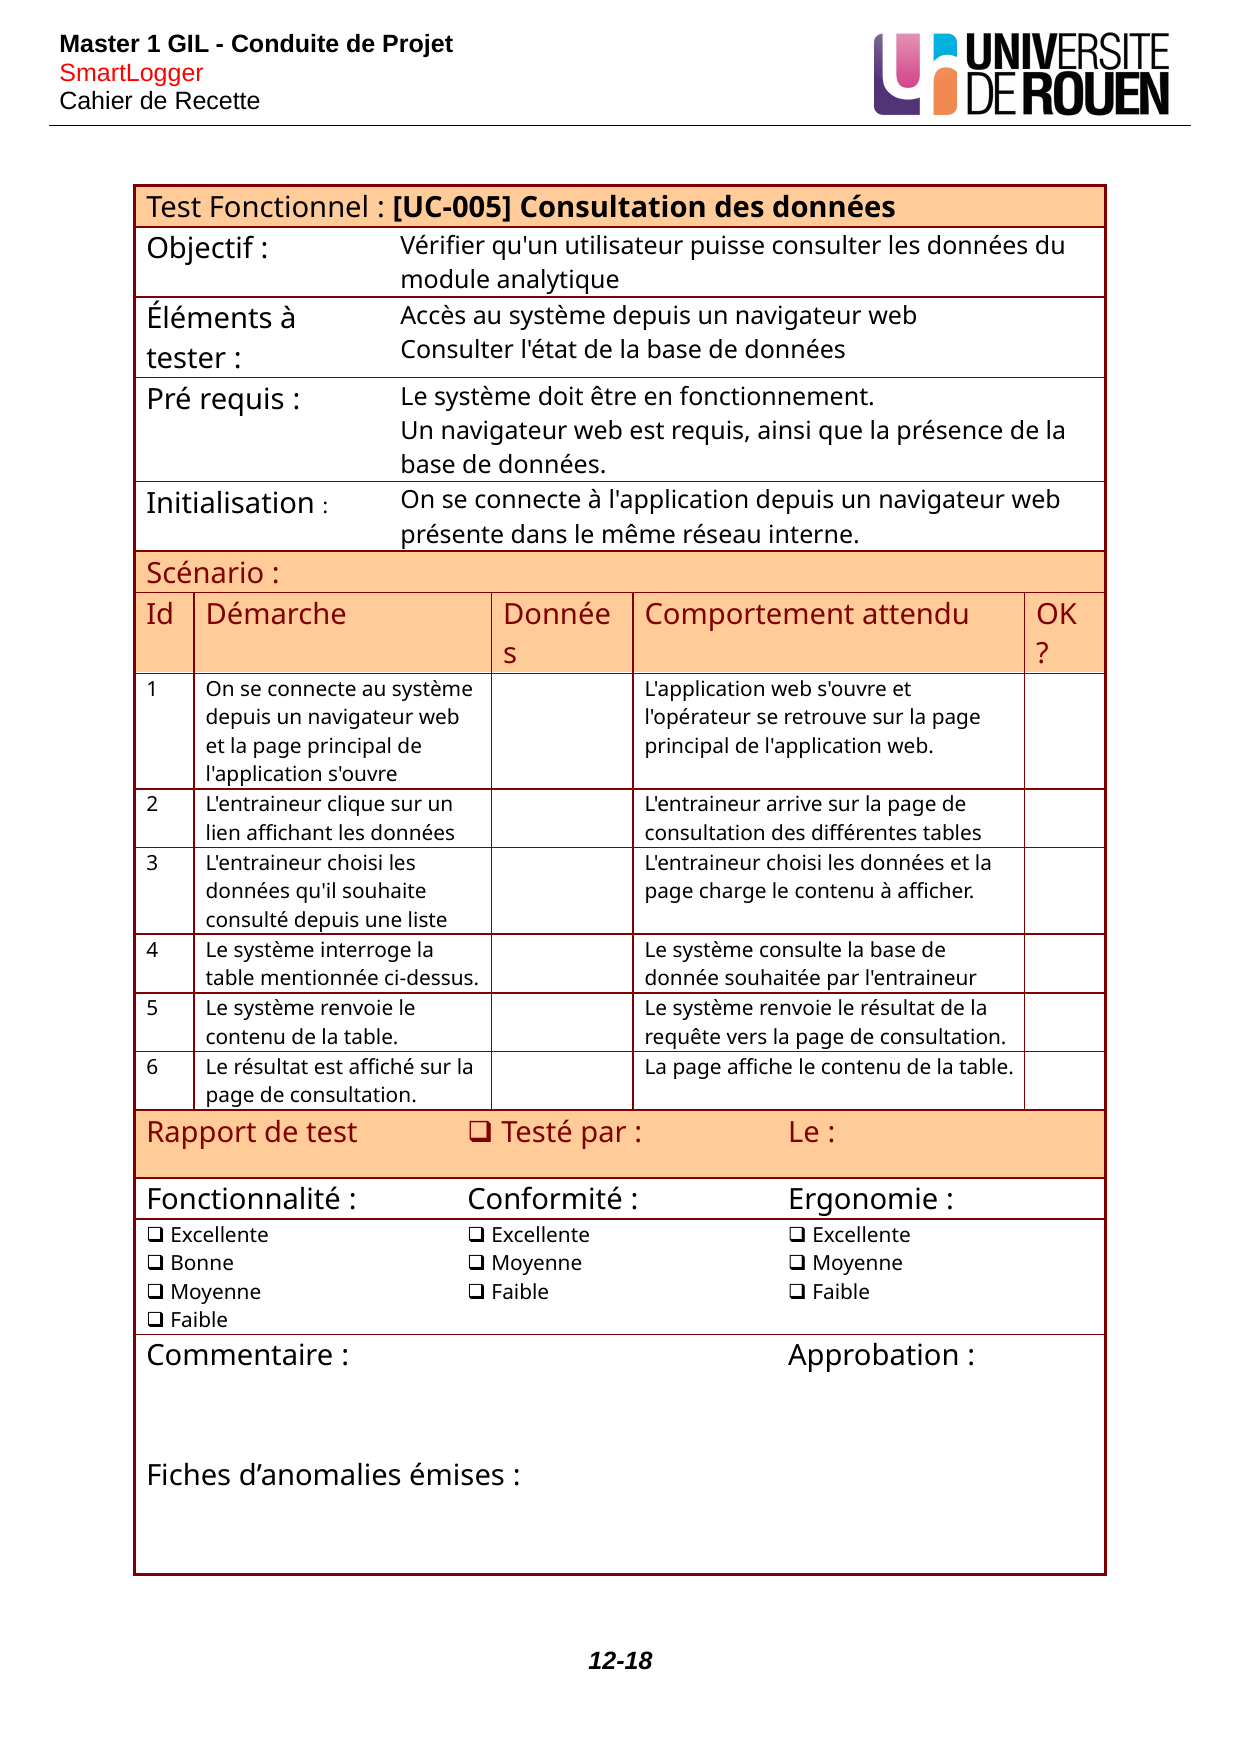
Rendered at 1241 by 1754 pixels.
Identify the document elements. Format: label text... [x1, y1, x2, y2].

table_cell [1025, 1052, 1104, 1109]
table_cell Démarche [195, 593, 491, 672]
table_cell Ergonomie : [777, 1179, 1104, 1218]
picture [872, 32, 1170, 118]
table_cell L'entraineur choisi les données qu'il souhaite consulté depuis une liste [195, 848, 491, 933]
table_cell [492, 848, 632, 933]
table_cell Accès au système depuis un navigateur web Consulter l'état de la base de données [389, 298, 1104, 377]
table_cell Le système doit être en fonctionnement. Un navigateur web est requis, ainsi que la présence de la base de données. [389, 378, 1104, 481]
table_cell Le système renvoie le résultat de la requête vers la page de consultation. [634, 994, 1024, 1051]
table_cell 5 [136, 994, 193, 1051]
table_cell Éléments à tester : [136, 298, 389, 377]
table_cell 3 [136, 848, 193, 933]
table_cell Rapport de test [136, 1111, 456, 1177]
table_cell L'entraineur choisi les données et la page charge le contenu à afficher. [634, 848, 1024, 933]
table_cell OK ? [1025, 593, 1104, 672]
table_cell  Excellente  Moyenne  Faible [456, 1220, 777, 1334]
table_cell [492, 935, 632, 992]
table_cell  Testé par : [456, 1111, 777, 1177]
table_cell Le système consulte la base de donnée souhaitée par l'entraineur [634, 935, 1024, 992]
table_cell Données [492, 593, 632, 672]
table_cell 6 [136, 1052, 193, 1109]
table_cell La page affiche le contenu de la table. [634, 1052, 1024, 1109]
table_cell [1025, 935, 1104, 992]
table_cell Approbation : [777, 1335, 1104, 1573]
table_cell Initialisation : [136, 482, 389, 550]
table_cell 2 [136, 790, 193, 846]
table_cell Pré requis : [136, 378, 389, 481]
table_cell Comportement attendu [634, 593, 1024, 672]
table_cell Le résultat est affiché sur la page de consultation. [195, 1052, 491, 1109]
table_cell [1025, 994, 1104, 1051]
table_cell Scénario : [136, 552, 1104, 592]
table_cell Vérifier qu'un utilisateur puisse consulter les données du module analytique [389, 228, 1104, 296]
table_cell Le système renvoie le contenu de la table. [195, 994, 491, 1051]
table_cell On se connecte au système depuis un navigateur web et la page principal de l'application s'ouvre [195, 674, 491, 788]
table_cell [1025, 848, 1104, 933]
table_cell L'application web s'ouvre et l'opérateur se retrouve sur la page principal de l'application web. [634, 674, 1024, 788]
table_cell [492, 1052, 632, 1109]
table_cell L'entraineur arrive sur la page de consultation des différentes tables [634, 790, 1024, 846]
table_cell 4 [136, 935, 193, 992]
table_header Test Fonctionnel : [UC-005] Consultation des données [136, 187, 1104, 226]
table_cell Conformité : [456, 1179, 777, 1218]
table_cell Fonctionnalité : [136, 1179, 456, 1218]
table_cell Le système interroge la table mentionnée ci-dessus. [195, 935, 491, 992]
table_cell  Excellente  Bonne  Moyenne  Faible [136, 1220, 456, 1334]
table_cell Le : [777, 1111, 1104, 1177]
table_cell [492, 674, 632, 788]
table_cell Id [136, 593, 193, 672]
table_cell L'entraineur clique sur un lien affichant les données [195, 790, 491, 846]
table_cell  Excellente  Moyenne  Faible [777, 1220, 1104, 1334]
table_cell [492, 790, 632, 846]
table_cell Objectif : [136, 228, 389, 296]
table_cell [1025, 674, 1104, 788]
table_cell [492, 994, 632, 1051]
table_cell [1025, 790, 1104, 846]
table_cell 1 [136, 674, 193, 788]
table_cell Commentaire : Fiches d’anomalies émises : [136, 1335, 777, 1573]
table_cell On se connecte à l'application depuis un navigateur web présente dans le même réseau interne. [389, 482, 1104, 550]
